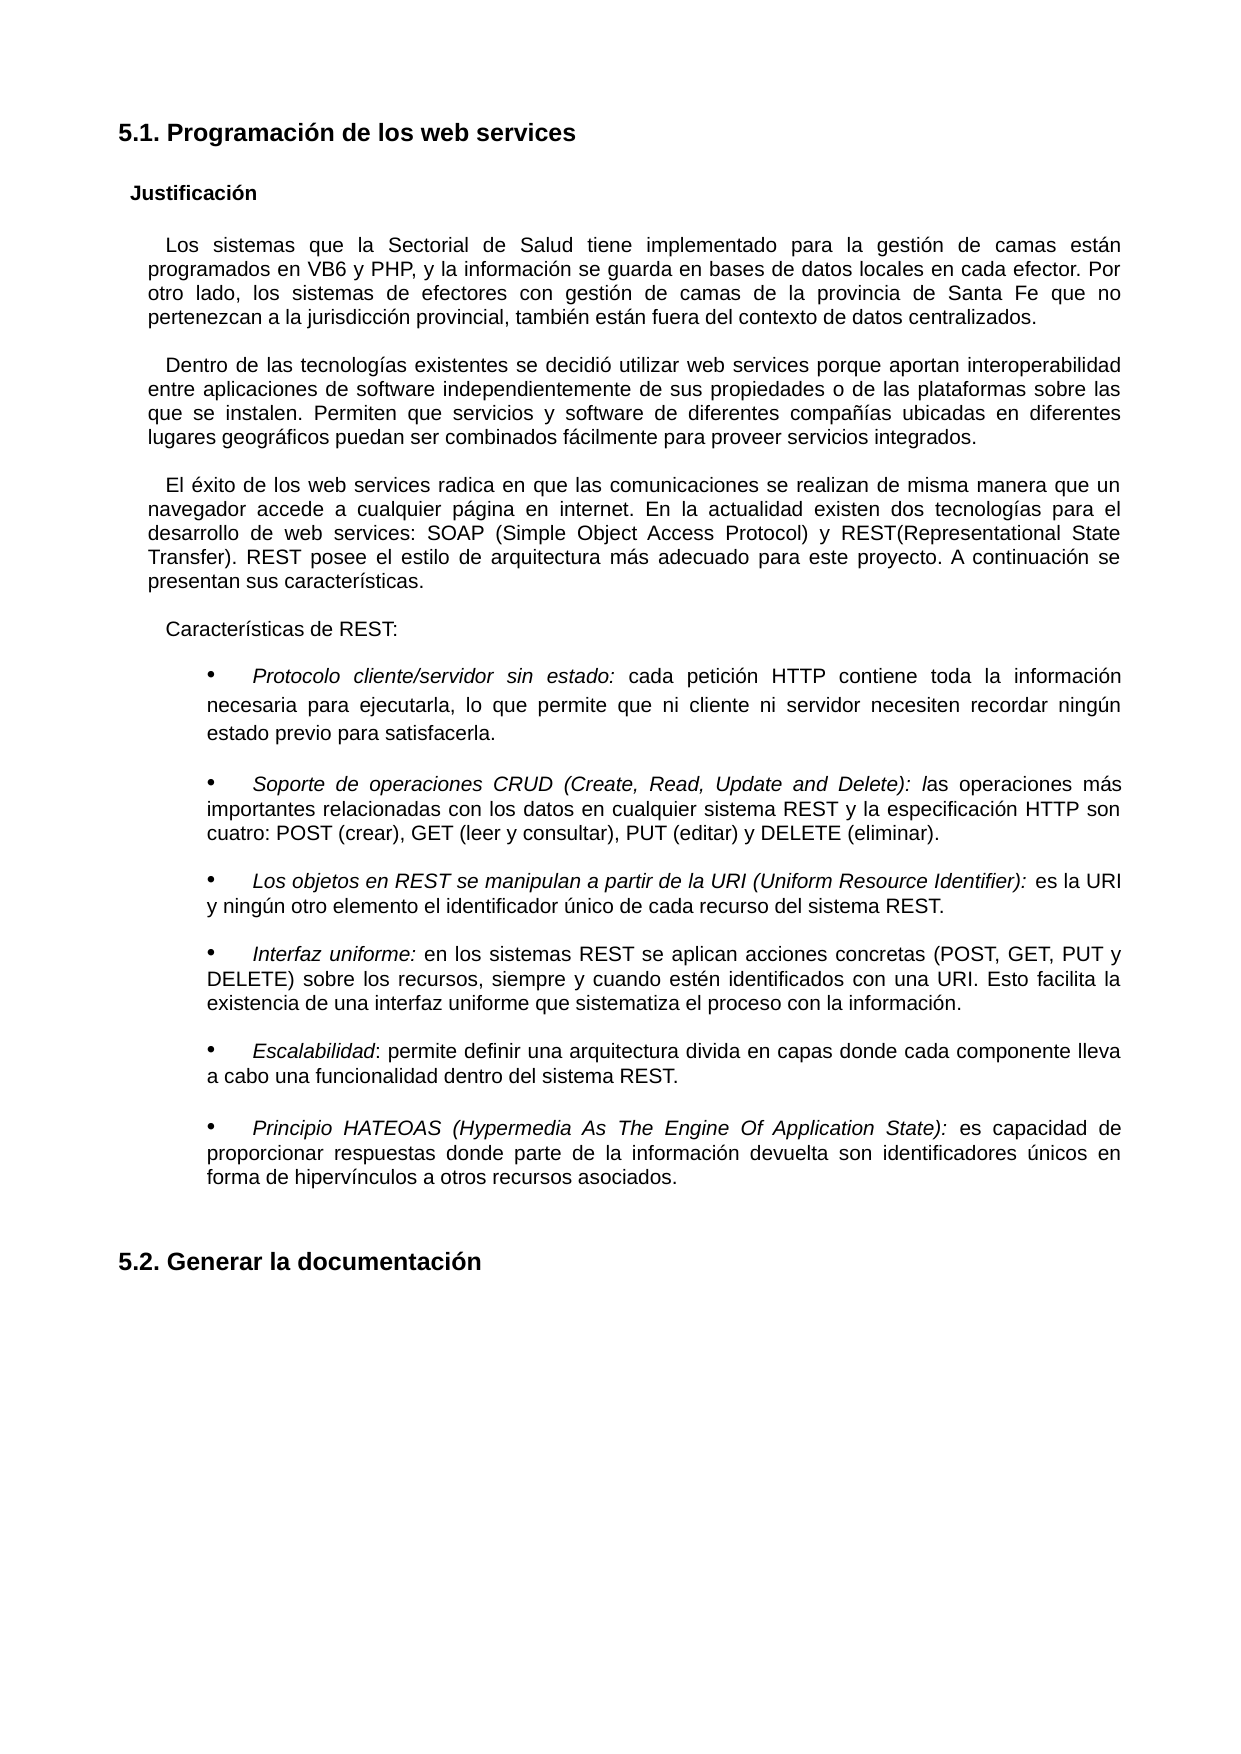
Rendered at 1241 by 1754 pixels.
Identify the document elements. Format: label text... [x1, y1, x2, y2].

list Protocolo cliente/servidor sin estado: cada petición HTTP contiene toda la información necesaria para ejecutarla, lo que permite que ni cliente ni servidor necesiten recordar ningún estado previo para satisfacerla. [207, 664, 1122, 744]
list Principio HATEOAS (Hypermedia As The Engine Of Application State): es capacidad de proporcionar respuestas donde parte de la información devuelta son identificadores únicos en forma de hipervínculos a otros recursos asociados. [207, 1116, 1122, 1189]
text Justificación [130, 180, 1122, 204]
text El éxito de los web services radica en que las comunicaciones se realizan de misma manera que un navegador accede a cualquier página en internet. En la actualidad existen dos tecnologías para el desarrollo de web services: SOAP (Simple Object Access Protocol) y REST(Representational State Transfer). REST posee el estilo de arquitectura más adecuado para este proyecto. A continuación se presentan sus características. [148, 473, 1122, 592]
list Soporte de operaciones CRUD (Create, Read, Update and Delete): las operaciones más importantes relacionadas con los datos en cualquier sistema REST y la especificación HTTP son cuatro: POST (crear), GET (leer y consultar), PUT (editar) y DELETE (eliminar). [207, 772, 1122, 845]
text 5.1. Programación de los web services [118, 118, 1122, 147]
list Escalabilidad: permite definir una arquitectura divida en capas donde cada componente lleva a cabo una funcionalidad dentro del sistema REST. [207, 1038, 1122, 1087]
text Características de REST: [148, 616, 1122, 640]
text Dentro de las tecnologías existentes se decidió utilizar web services porque aportan interoperabilidad entre aplicaciones de software independientemente de sus propiedades o de las plataformas sobre las que se instalen. Permiten que servicios y software de diferentes compañías ubicadas en diferentes lugares geográficos puedan ser combinados fácilmente para proveer servicios integrados. [148, 353, 1122, 449]
list Interfaz uniforme: en los sistemas REST se aplican acciones concretas (POST, GET, PUT y DELETE) sobre los recursos, siempre y cuando estén identificados con una URI. Esto facilita la existencia de una interfaz uniforme que sistematiza el proceso con la información. [207, 942, 1122, 1014]
text Los sistemas que la Sectorial de Salud tiene implementado para la gestión de camas están programados en VB6 y PHP, y la información se guarda en bases de datos locales en cada efector. Por otro lado, los sistemas de efectores con gestión de camas de la provincia de Santa Fe que no pertenezcan a la jurisdicción provincial, también están fuera del contexto de datos centralizados. [148, 233, 1122, 329]
text 5.2. Generar la documentación [118, 1247, 1122, 1275]
list Los objetos en REST se manipulan a partir de la URI (Uniform Resource Identifier): es la URI y ningún otro elemento el identificador único de cada recurso del sistema REST. [207, 869, 1122, 918]
